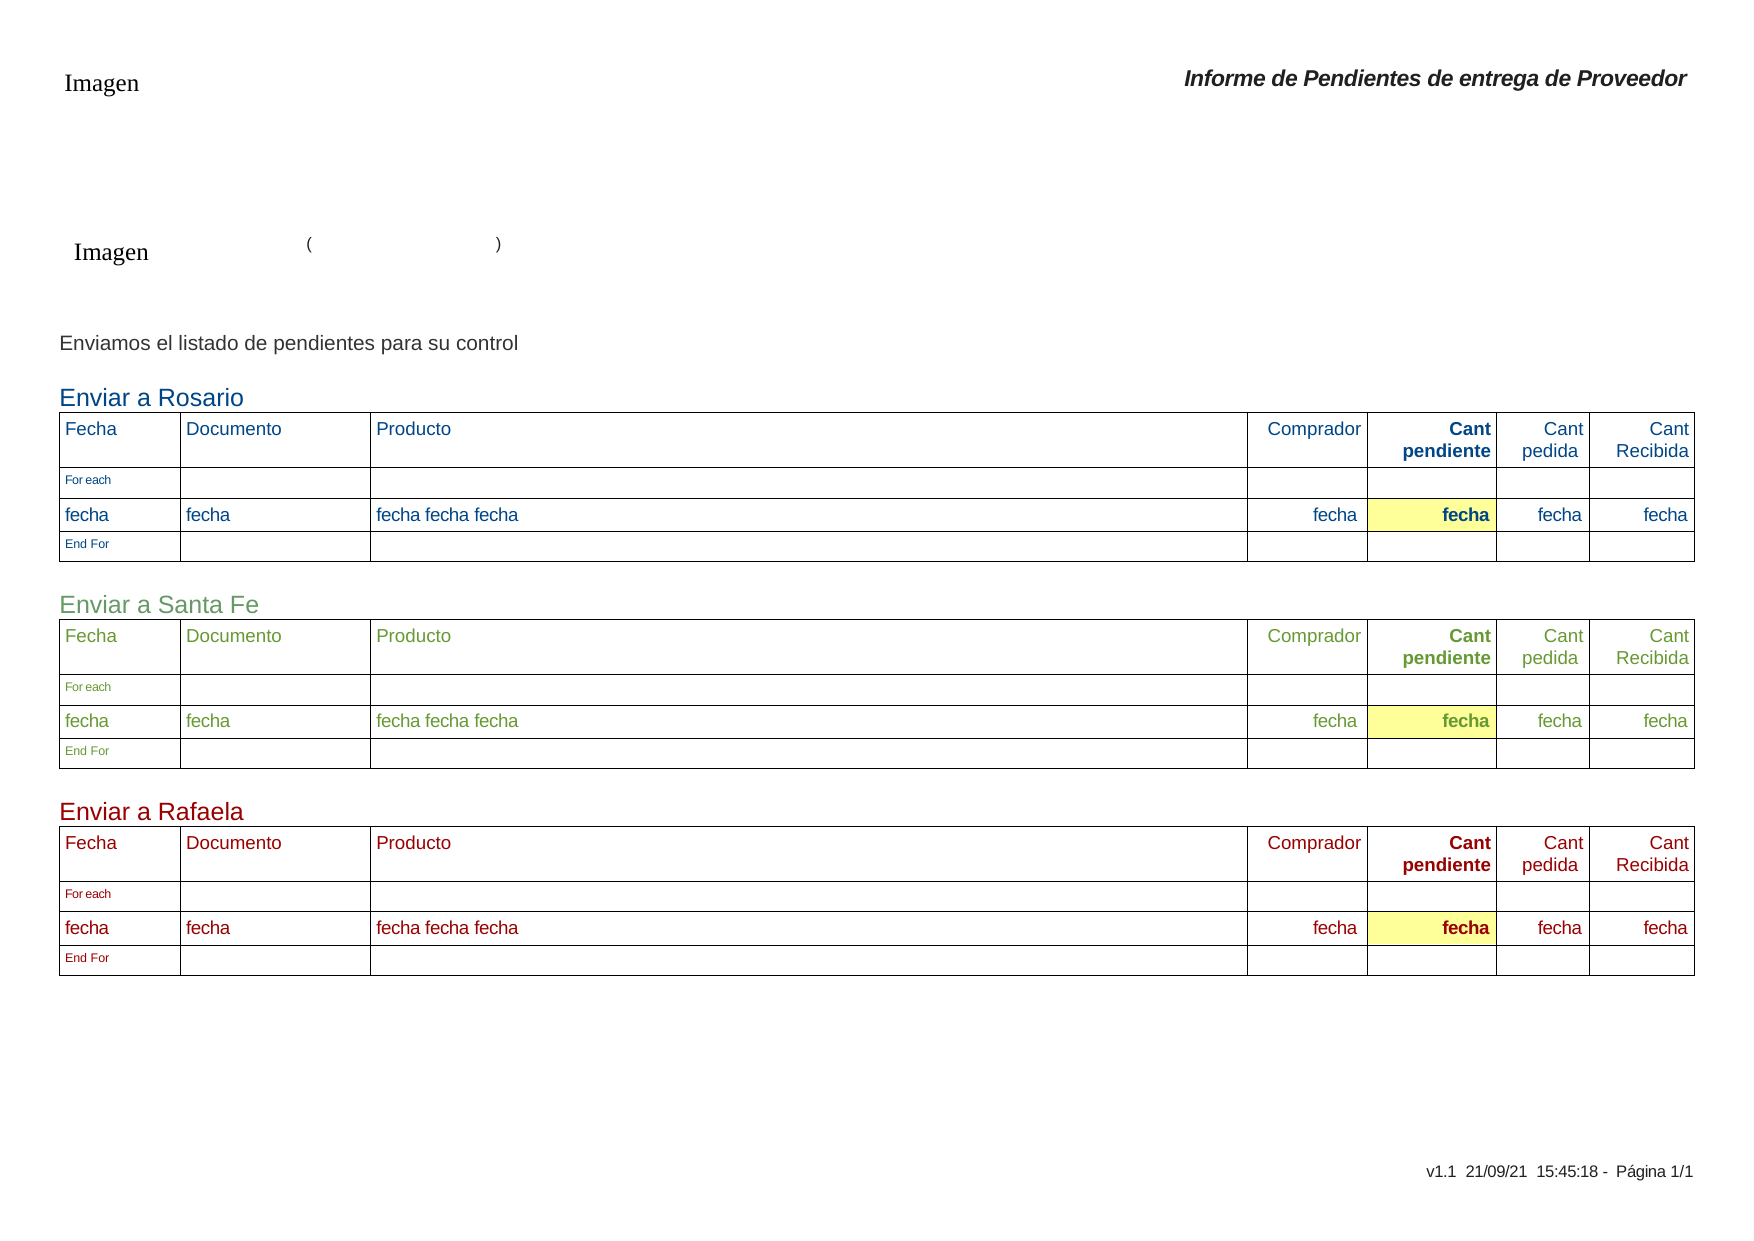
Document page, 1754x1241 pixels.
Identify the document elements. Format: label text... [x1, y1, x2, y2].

table_header (<o.partner_id.internal_code>) <o.partner_id.name> [300, 227, 1695, 283]
table_cell [1368, 946, 1496, 975]
table_cell For each [60, 675, 180, 704]
table_header Producto [371, 413, 1247, 467]
table_cell [1248, 532, 1367, 561]
table_header Cant Recibida [1590, 413, 1694, 467]
table_cell fecha [1248, 706, 1367, 738]
table_cell [1590, 739, 1694, 768]
table_cell fecha [60, 499, 180, 531]
table_cell fecha [1248, 499, 1367, 531]
table_header Fecha [60, 413, 180, 467]
table_header Cant Recibida [1590, 827, 1694, 881]
table_header Documento [181, 413, 370, 467]
table_cell fecha fecha fecha [371, 706, 1247, 738]
table_header Cant pendiente [1368, 413, 1496, 467]
table_cell [371, 468, 1247, 498]
table_header Producto [371, 620, 1247, 674]
table_cell [181, 468, 370, 498]
text Enviar a Rafaela [59, 797, 1695, 826]
table_cell fecha [1368, 912, 1496, 944]
table_header [59, 227, 300, 309]
table_cell fecha [1497, 499, 1589, 531]
table_cell End For [60, 532, 180, 561]
table_cell fecha [181, 499, 370, 531]
table_cell [1248, 739, 1367, 768]
table_header Fecha [60, 620, 180, 674]
table_cell fecha [1590, 499, 1694, 531]
table_cell [1368, 739, 1496, 768]
table_cell [371, 532, 1247, 561]
table_cell fecha [1368, 499, 1496, 531]
table_cell fecha fecha fecha [371, 499, 1247, 531]
table_cell fecha [1248, 912, 1367, 944]
table_cell [181, 946, 370, 975]
table_header Cant pendiente [1368, 827, 1496, 881]
table_cell fecha [1590, 706, 1694, 738]
table_cell [1590, 946, 1694, 975]
table_cell [1248, 882, 1367, 911]
table_cell [371, 739, 1247, 768]
table_cell fecha [1497, 706, 1589, 738]
text Enviamos el listado de pendientes para su control [59, 331, 1695, 355]
table_header Cant pendiente [1368, 620, 1496, 674]
table_cell fecha [181, 706, 370, 738]
text Enviar a Rosario [59, 383, 1695, 412]
table_cell [371, 675, 1247, 704]
table_header Comprador [1248, 413, 1367, 467]
table_header Fecha [60, 827, 180, 881]
table_cell For each [60, 882, 180, 911]
table_cell [1248, 675, 1367, 704]
table_cell [1368, 675, 1496, 704]
table_cell [181, 532, 370, 561]
table_cell [1497, 532, 1589, 561]
table_header Comprador [1248, 620, 1367, 674]
table_cell [371, 946, 1247, 975]
table_cell [181, 739, 370, 768]
table_cell [1248, 468, 1367, 498]
table_cell fecha [60, 912, 180, 944]
table_cell [1248, 946, 1367, 975]
table_cell [371, 882, 1247, 911]
table_cell [1368, 468, 1496, 498]
table_cell [1497, 468, 1589, 498]
table_header Producto [371, 827, 1247, 881]
table_header Documento [181, 620, 370, 674]
table_header Cant pedida [1497, 620, 1589, 674]
table_cell fecha [1590, 912, 1694, 944]
table_cell [1590, 468, 1694, 498]
table_header Comprador [1248, 827, 1367, 881]
text Enviar a Santa Fe [59, 590, 1695, 619]
table_cell [1590, 882, 1694, 911]
table_cell [1497, 946, 1589, 975]
table_cell [1590, 532, 1694, 561]
table_header Cant pedida [1497, 827, 1589, 881]
table_cell [1497, 882, 1589, 911]
table_cell fecha [181, 912, 370, 944]
table_cell For each [60, 468, 180, 498]
table_cell [1368, 532, 1496, 561]
table_cell [1590, 675, 1694, 704]
table_cell fecha [1368, 706, 1496, 738]
table_header Documento [181, 827, 370, 881]
table_cell [1497, 675, 1589, 704]
table_cell End For [60, 739, 180, 768]
table_cell fecha fecha fecha [371, 912, 1247, 944]
table_header Cant pedida [1497, 413, 1589, 467]
table_cell [181, 675, 370, 704]
table_cell [1497, 739, 1589, 768]
table_header Cant Recibida [1590, 620, 1694, 674]
table_cell fecha [60, 706, 180, 738]
table_cell [1368, 882, 1496, 911]
table_cell fecha [1497, 912, 1589, 944]
table_cell [181, 882, 370, 911]
table_cell End For [60, 946, 180, 975]
